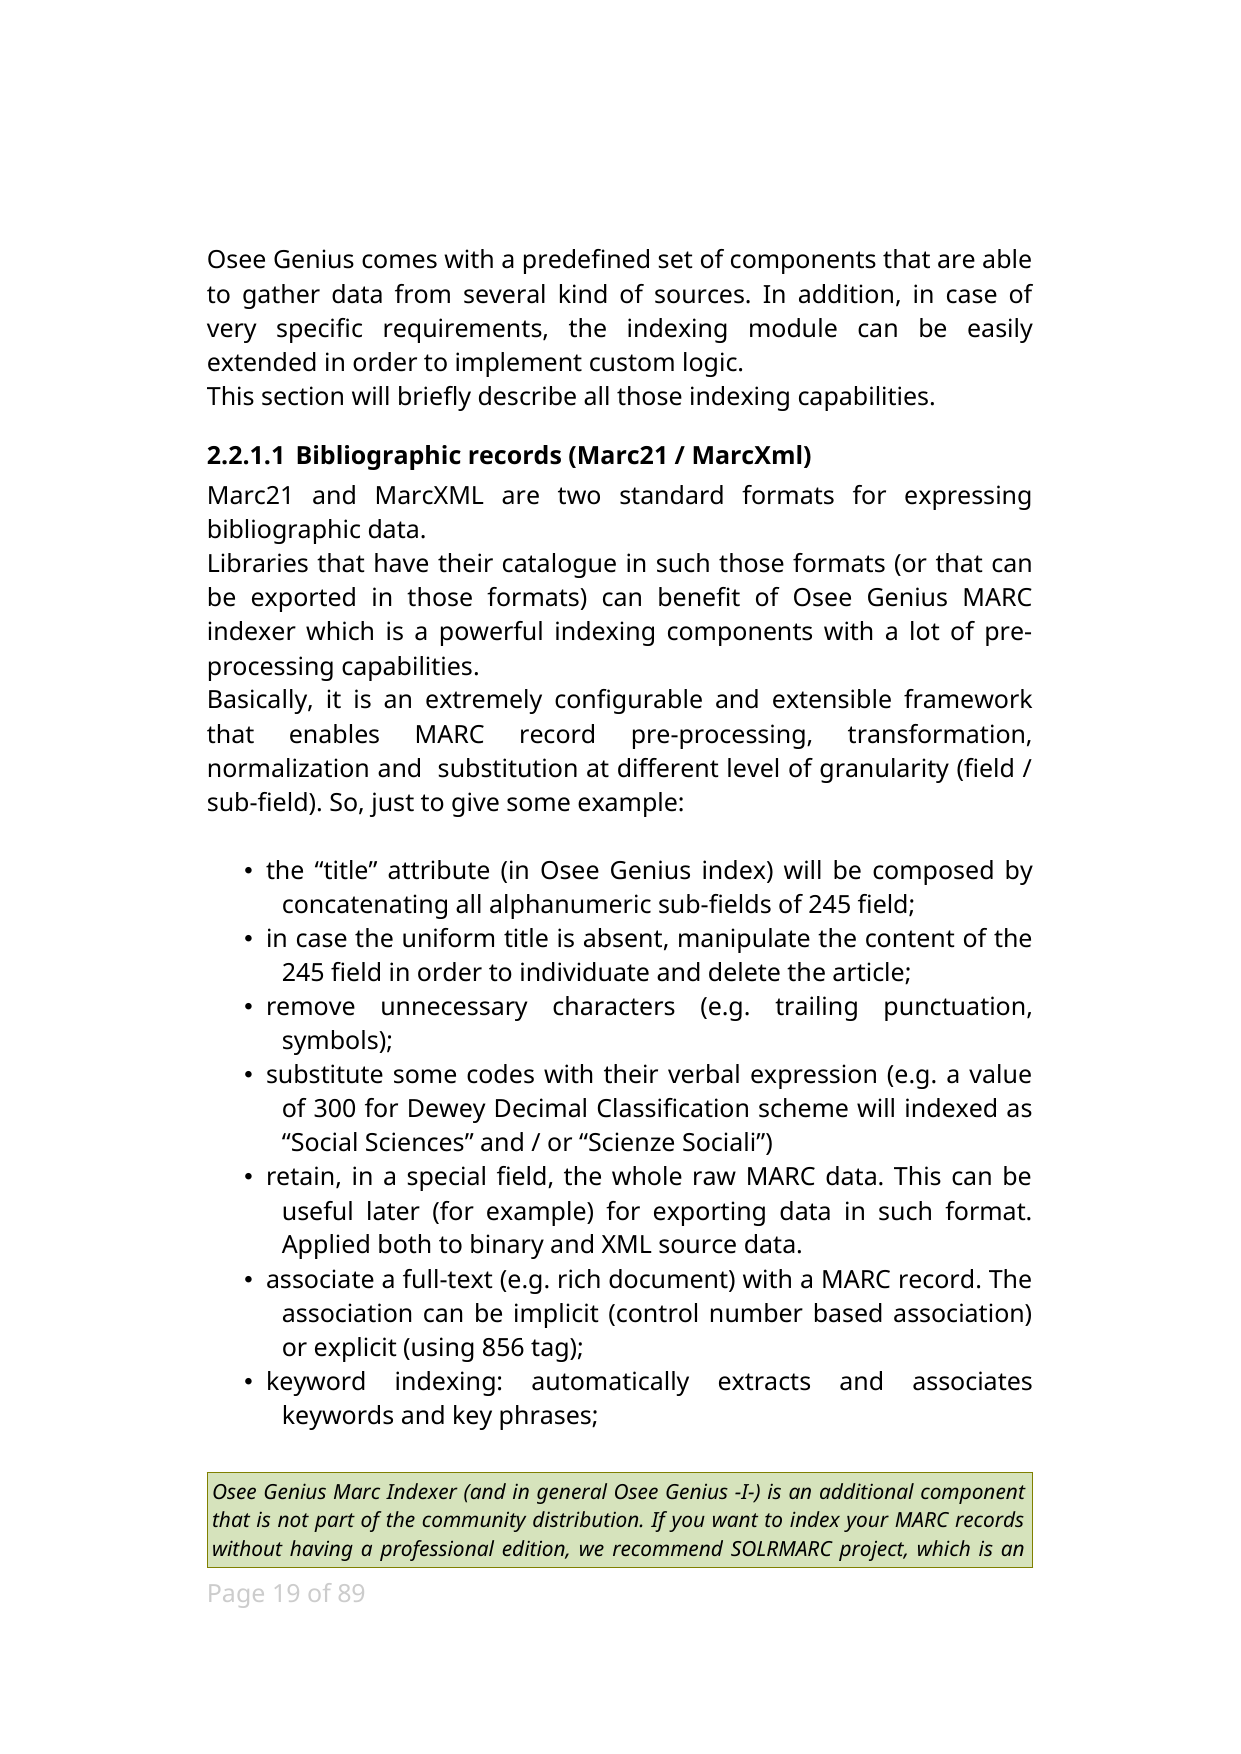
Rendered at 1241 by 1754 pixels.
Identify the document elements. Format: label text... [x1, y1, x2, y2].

list keyword indexing: automatically extracts and associates keywords and key phrases; [244, 1363, 1033, 1432]
list associate a full-text (e.g. rich document) with a MARC record. The association can be implicit (control number based association) or explicit (using 856 tag); [244, 1261, 1033, 1363]
text Libraries that have their catalogue in such those formats (or that can be exported in those formats) can benefit of Osee Genius MARC indexer which is a powerful indexing components with a lot of pre-processing capabilities. [207, 546, 1033, 682]
list Osee Genius Marc Indexer (and in general Osee Genius -I-) is an additional component that is not part of the community distribution. If you want to index your MARC records without having a professional edition, we recommend SOLRMARC project, which is an [208, 1473, 1032, 1567]
text This section will briefly describe all those indexing capabilities. [207, 378, 1033, 412]
list remove unnecessary characters (e.g. trailing punctuation, symbols); [244, 989, 1033, 1057]
list the “title” attribute (in Osee Genius index) will be composed by concatenating all alphanumeric sub-fields of 245 field; [244, 852, 1033, 921]
list retain, in a special field, the whole raw MARC data. This can be useful later (for example) for exporting data in such format. Applied both to binary and XML source data. [244, 1159, 1033, 1261]
subtitle Bibliographic records (Marc21 / MarcXml) [207, 437, 1033, 472]
text Osee Genius comes with a predefined set of components that are able to gather data from several kind of sources. In addition, in case of very specific requirements, the indexing module can be easily extended in order to implement custom logic. [207, 242, 1033, 378]
text Basically, it is an extremely configurable and extensible framework that enables MARC record pre-processing, transformation, normalization and substitution at different level of granularity (field / sub-field). So, just to give some example: [207, 682, 1033, 818]
list in case the uniform title is absent, manipulate the content of the 245 field in order to individuate and delete the article; [244, 921, 1033, 989]
text Marc21 and MarcXML are two standard formats for expressing bibliographic data. [207, 478, 1033, 546]
list substitute some codes with their verbal expression (e.g. a value of 300 for Dewey Decimal Classification scheme will indexed as “Social Sciences” and / or “Scienze Sociali”) [244, 1057, 1033, 1159]
